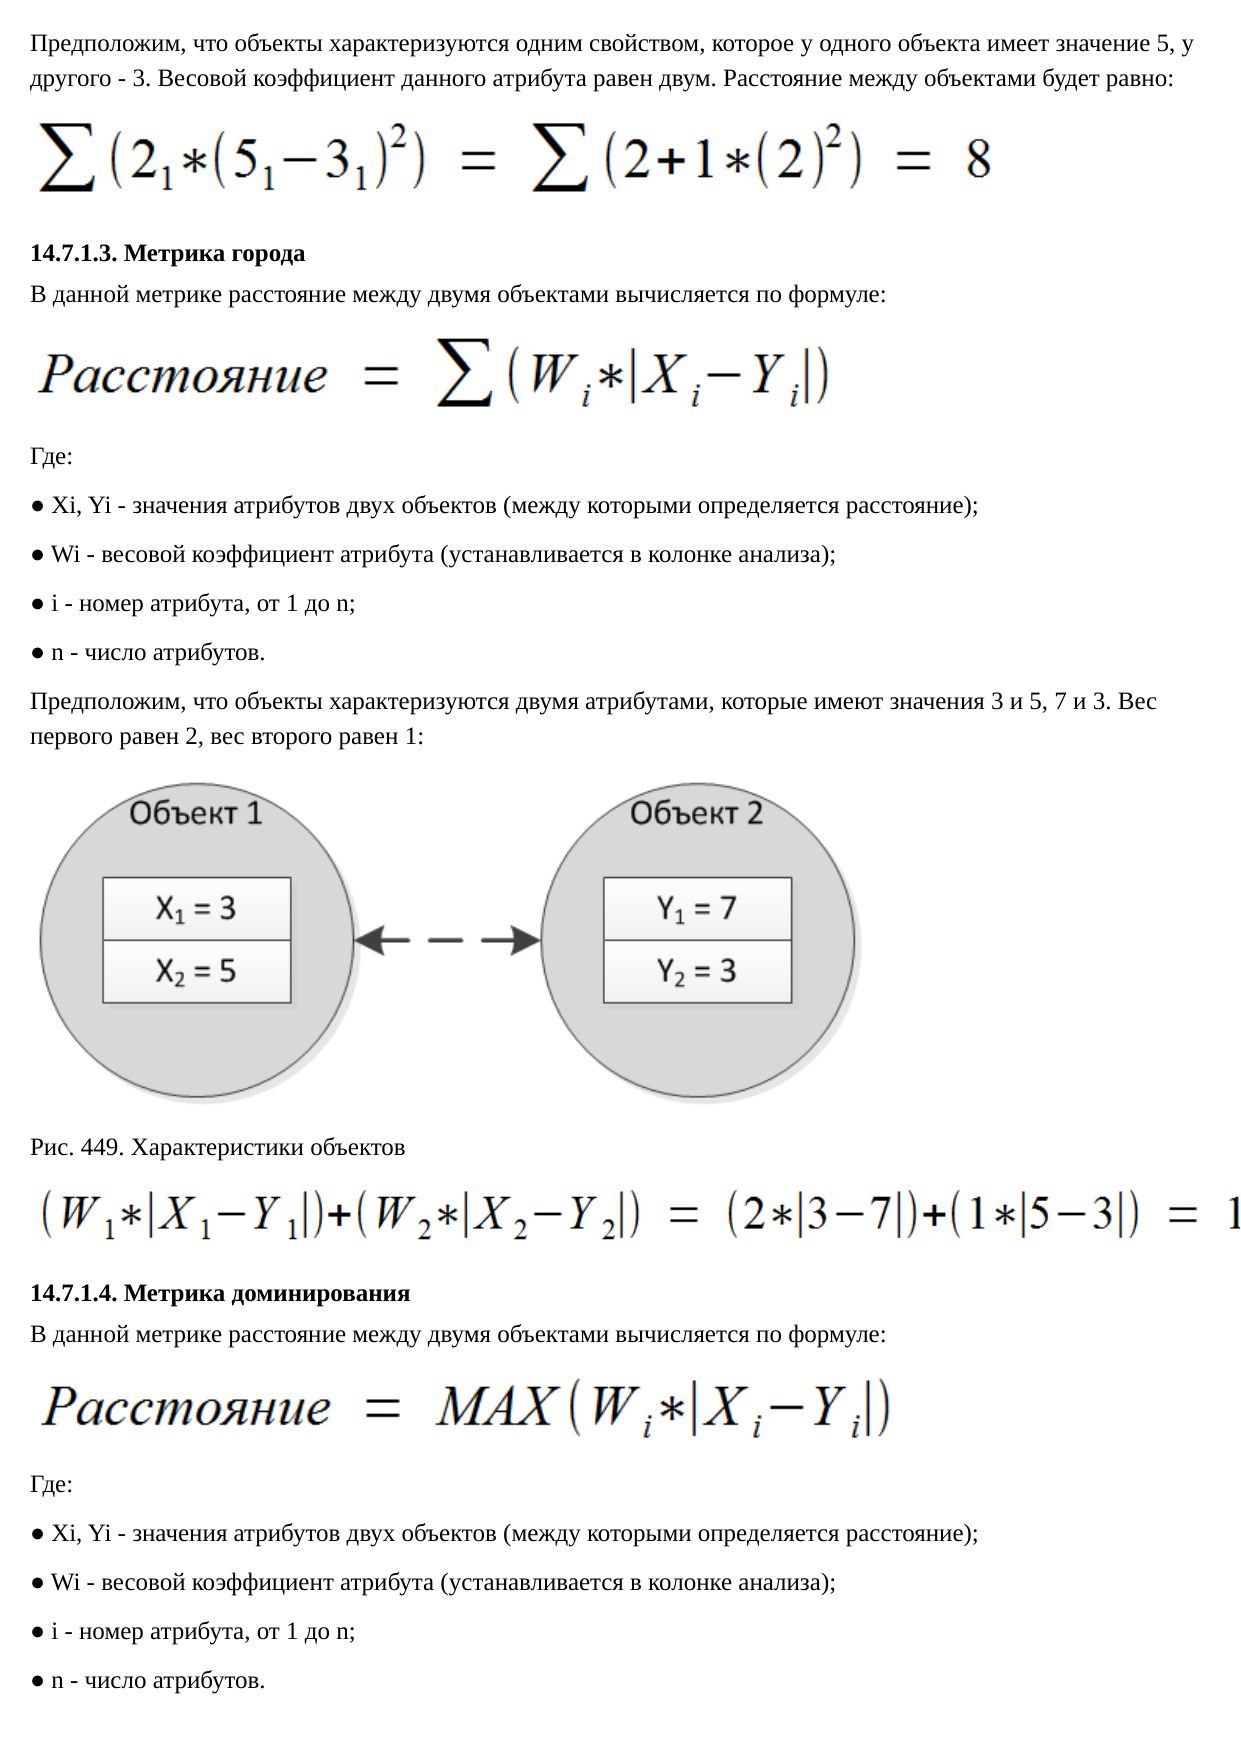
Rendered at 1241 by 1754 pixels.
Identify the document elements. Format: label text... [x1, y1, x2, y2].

text Где: [30, 441, 1211, 470]
picture [29, 770, 871, 1112]
text В данной метрике расстояние между двумя объектами вычисляется по формуле: [30, 279, 1211, 308]
picture [29, 1181, 1241, 1246]
text ● Wi ‑ весовой коэффициент атрибута (устанавливается в колонке анализа); [30, 1567, 1211, 1596]
picture [29, 328, 838, 421]
text ● Xi, Yi ‑ значения атрибутов двух объектов (между которыми определяется расстояние); [30, 1518, 1211, 1546]
text Рис. 449. Характеристики объектов [30, 1132, 1211, 1161]
text ● i ‑ номер атрибута, от 1 до n; [30, 588, 1211, 617]
text ● n ‑ число атрибутов. [30, 1665, 1211, 1694]
text ● i ‑ номер атрибута, от 1 до n; [30, 1616, 1211, 1644]
text Предположим, что объекты характеризуются одним свойством, которое у одного объекта имеет значение 5, у другого ‑ 3. Весовой коэффициент данного атрибута равен двум. Расстояние между объектами будет равно: [30, 28, 1211, 91]
text Предположим, что объекты характеризуются двумя атрибутами, которые имеют значения 3 и 5, 7 и 3. Вес первого равен 2, вес второго равен 1: [30, 686, 1211, 749]
text В данной метрике расстояние между двумя объектами вычисляется по формуле: [30, 1319, 1211, 1348]
picture [29, 111, 1000, 206]
text ● Xi, Yi ‑ значения атрибутов двух объектов (между которыми определяется расстояние); [30, 490, 1211, 519]
text ● n ‑ число атрибутов. [30, 637, 1211, 666]
subtitle 14.7.1.4. Метрика доминирования [30, 1278, 1211, 1307]
subtitle 14.7.1.3. Метрика города [30, 238, 1211, 267]
picture [29, 1368, 904, 1449]
text ● Wi ‑ весовой коэффициент атрибута (устанавливается в колонке анализа); [30, 539, 1211, 568]
text Где: [30, 1469, 1211, 1497]
